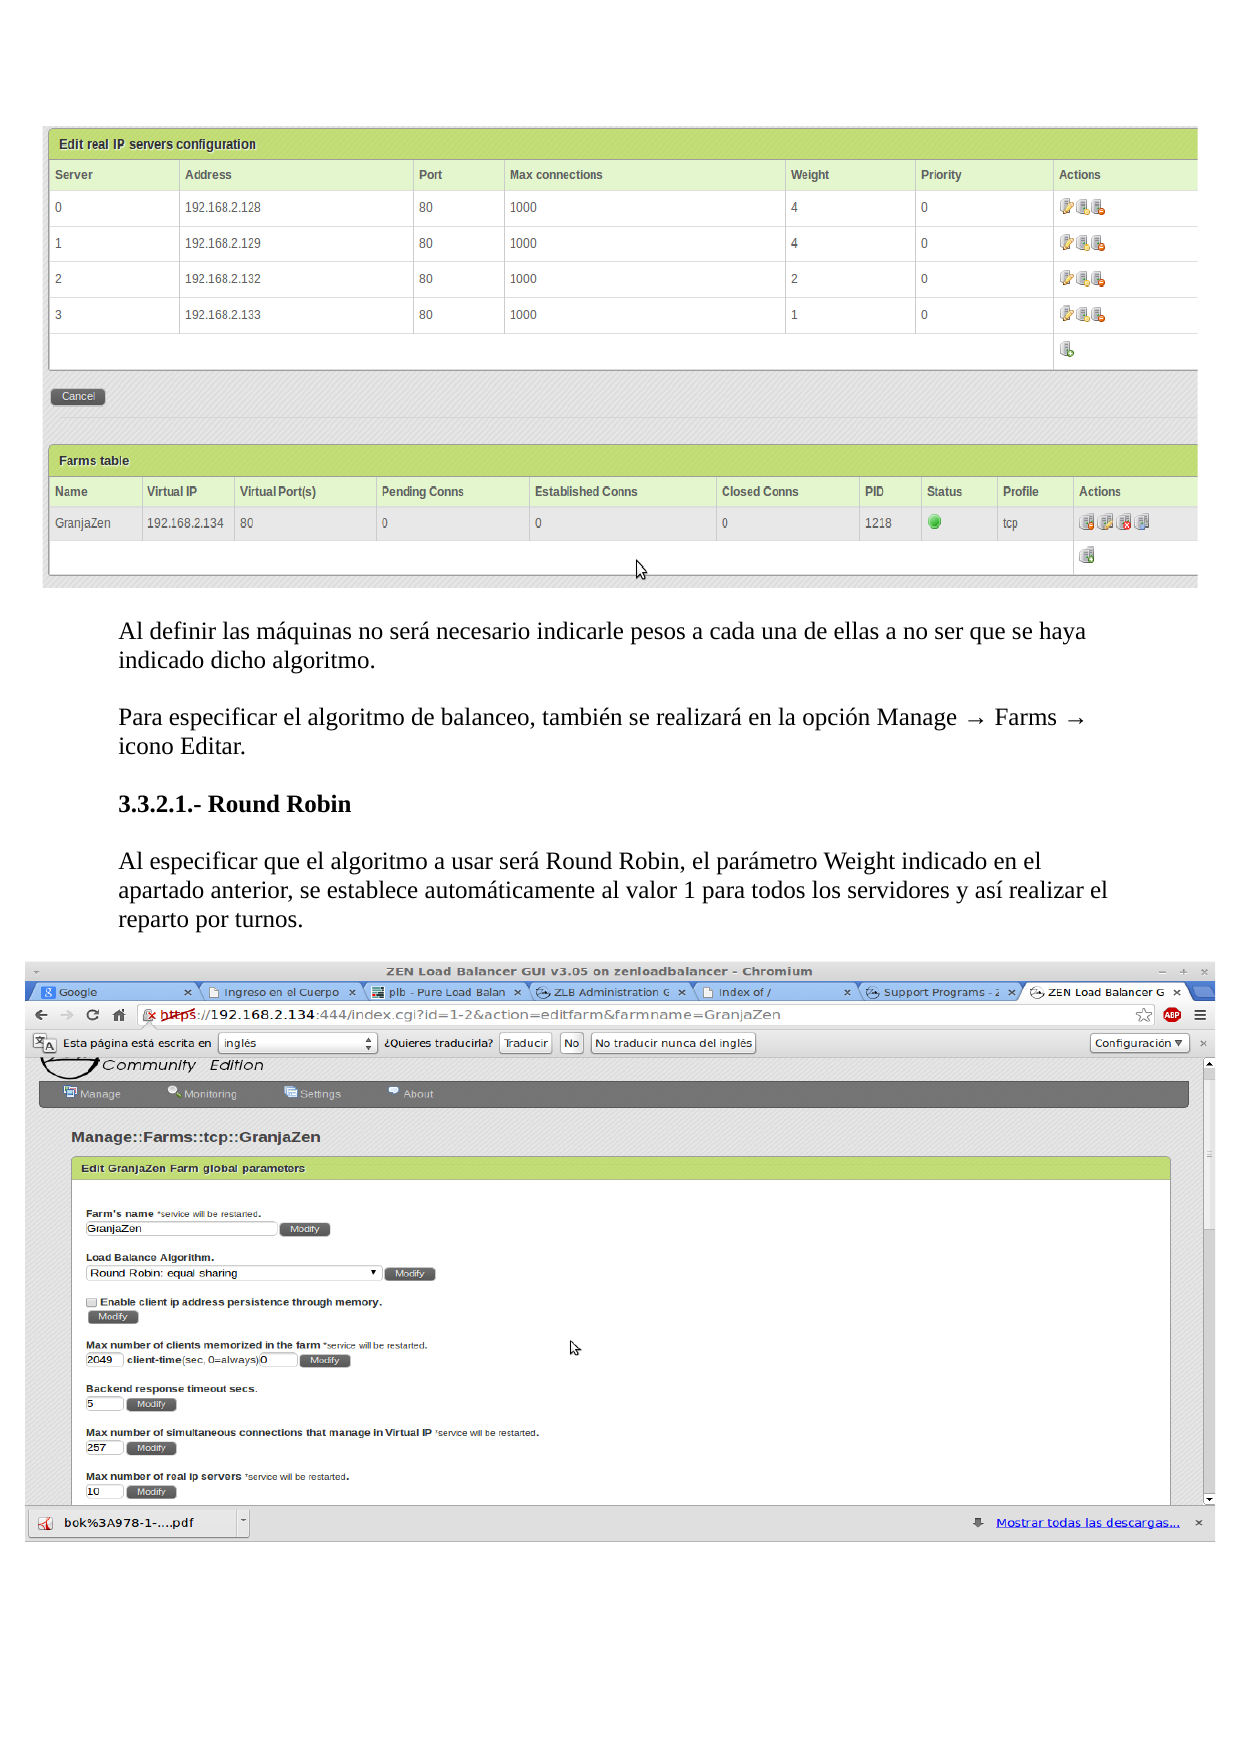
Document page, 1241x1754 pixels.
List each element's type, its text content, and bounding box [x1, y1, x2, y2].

text Al especificar que el algoritmo a usar será Round Robin, el parámetro Weight indicado en el apartado anterior, se establece automáticamente al valor 1 para todos los servidores y así realizar el reparto por turnos. [118, 846, 1122, 932]
picture [25, 961, 1216, 1542]
picture [42, 126, 1198, 588]
text Para especificar el algoritmo de balanceo, también se realizará en la opción Manage → Farms → icono Editar. [118, 702, 1122, 760]
text Al definir las máquinas no será necesario indicarle pesos a cada una de ellas a no ser que se haya indicado dicho algoritmo. [118, 616, 1122, 674]
text 3.3.2.1.- Round Robin [118, 789, 1122, 817]
